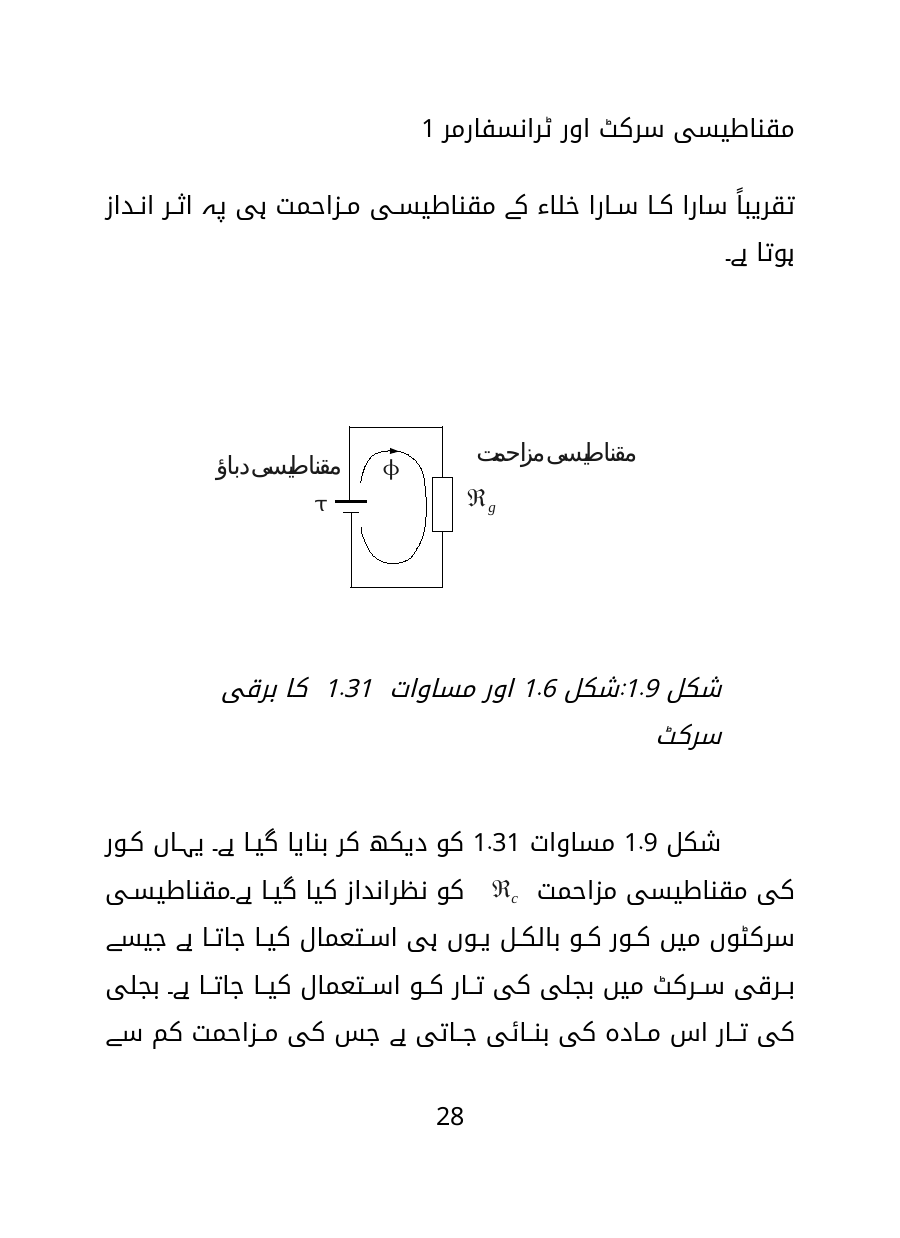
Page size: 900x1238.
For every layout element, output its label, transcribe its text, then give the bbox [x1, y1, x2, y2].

text شکل 1.9:شکل 1.6 اور مساوات 1.31 کا برقی سرکٹ [179, 349, 721, 760]
text ہم مساوات 1.28 اور شکل 1.8 سے یہ دیکھ سکتے ہیں کہ کا کچھ حِصّہ کور میں اور بقایا حِصّہ خلاء میں مقناطیسی دباؤ پیدا کرتا ہے۔ مساوات 1.31 کے تحت یہ دباؤ تقریباً سارا کا سارا خلاء کے مقناطیسی مزاحمت ہی پہ اثر انداز ہوتا ہے۔ [105, 182, 795, 277]
text شکل 1.9 مساوات 1.31 کو دیکھ کر بنایا گیا ہے۔ یہاں کور کی مقناطیسی مزاحمت کو نظرانداز کیا گیا ہے۔مقناطیسی سرکٹوں میں کور کو بالکل یوں ہی استعمال کیا جاتا ہے جیسے برقی سرکٹ میں بجلی کی تار کو استعمال کیا جاتا ہے۔ بجلی کی تار اس مادہ کی بنائی جاتی ہے جس کی مزاحمت کم سے کم ہو، تا کہ برقی دباؤ کی جہاں ضرورت ہو وہاں اسے بغیر کم کئے پہنچایا جا سکے۔ مزید یہ کہ برقی سرکٹ حل کرتے وقت اس تار کی مزاحمت کو نظرانداز کیا جاتا ہے۔ اسی طرح مقناطیسی سرکٹوں میں کور اس مادہ کی بنائی جاتی ہے جس کی مقناطیسی مزاحمت کم سے کم ہو، تا کہ مقناطیسی دباؤ کو، ضرورت کی جگہ، بغیر کم کئے، پہنچایا جا سکے۔ بد قسمتی سے کور کی مقناطیسی مزاحمت بہت کم نہیں ہوتی اور کہیں کہیں اس کو نظر انداز نہیں کیا جا سکتا۔ [105, 820, 795, 1057]
